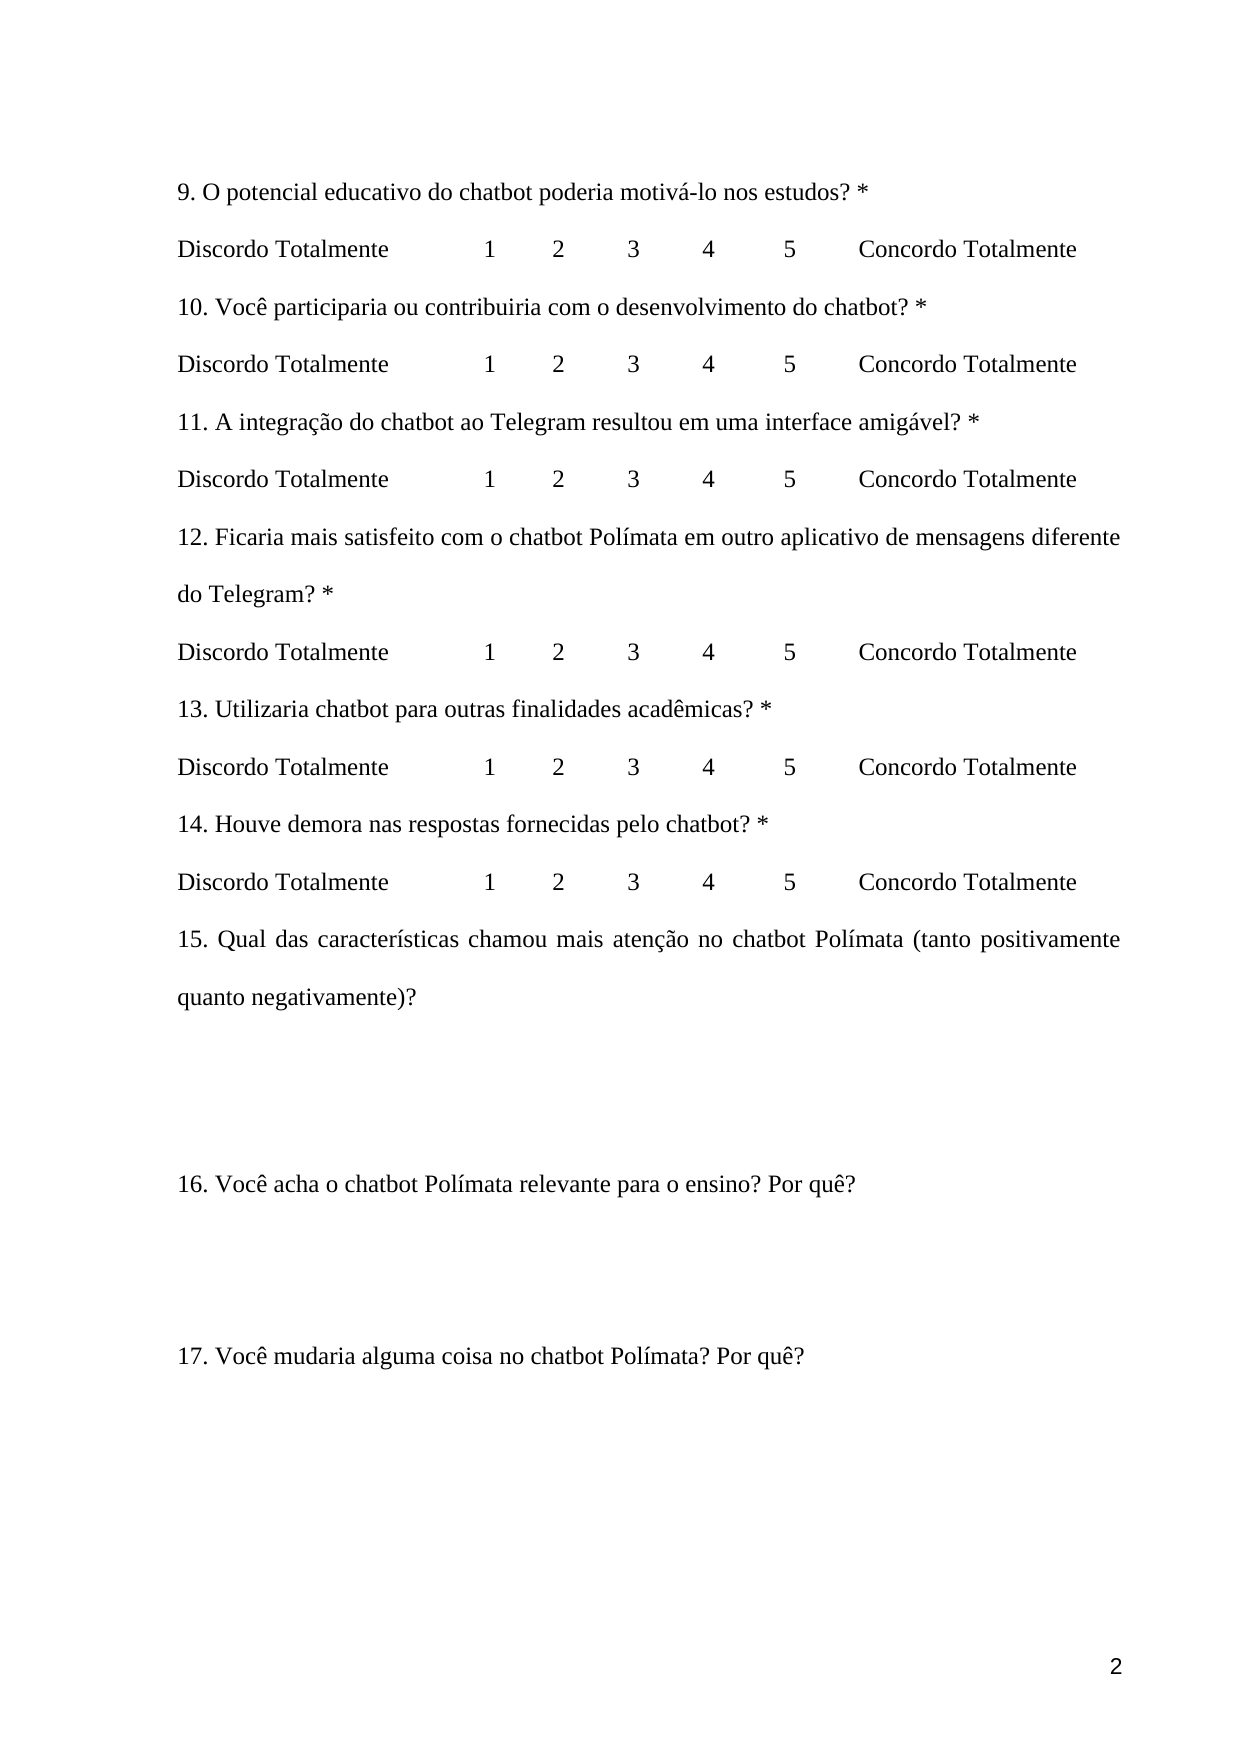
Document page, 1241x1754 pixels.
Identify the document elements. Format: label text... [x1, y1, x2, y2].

text 14. Houve demora nas respostas fornecidas pelo chatbot? * [177, 809, 1122, 838]
text Discordo Totalmente 1 2 3 4 5 Concordo Totalmente [177, 464, 1122, 493]
text Discordo Totalmente 1 2 3 4 5 Concordo Totalmente [177, 234, 1122, 263]
text Discordo Totalmente 1 2 3 4 5 Concordo Totalmente [177, 637, 1122, 666]
text 13. Utilizaria chatbot para outras finalidades acadêmicas? * [177, 694, 1122, 723]
text 12. Ficaria mais satisfeito com o chatbot Polímata em outro aplicativo de mensagens diferente do Telegram? * [177, 522, 1122, 608]
text 11. A integração do chatbot ao Telegram resultou em uma interface amigável? * [177, 407, 1122, 436]
text Discordo Totalmente 1 2 3 4 5 Concordo Totalmente [177, 349, 1122, 378]
text 15. Qual das características chamou mais atenção no chatbot Polímata (tanto positivamente quanto negativamente)? [177, 924, 1122, 1011]
text 17. Você mudaria alguma coisa no chatbot Polímata? Por quê? [177, 1341, 1122, 1370]
text 10. Você participaria ou contribuiria com o desenvolvimento do chatbot? * [177, 292, 1122, 321]
text 16. Você acha o chatbot Polímata relevante para o ensino? Por quê? [177, 1169, 1122, 1198]
text Discordo Totalmente 1 2 3 4 5 Concordo Totalmente [177, 752, 1122, 781]
text Discordo Totalmente 1 2 3 4 5 Concordo Totalmente [177, 867, 1122, 896]
text 9. O potencial educativo do chatbot poderia motivá-lo nos estudos? * [177, 177, 1122, 206]
